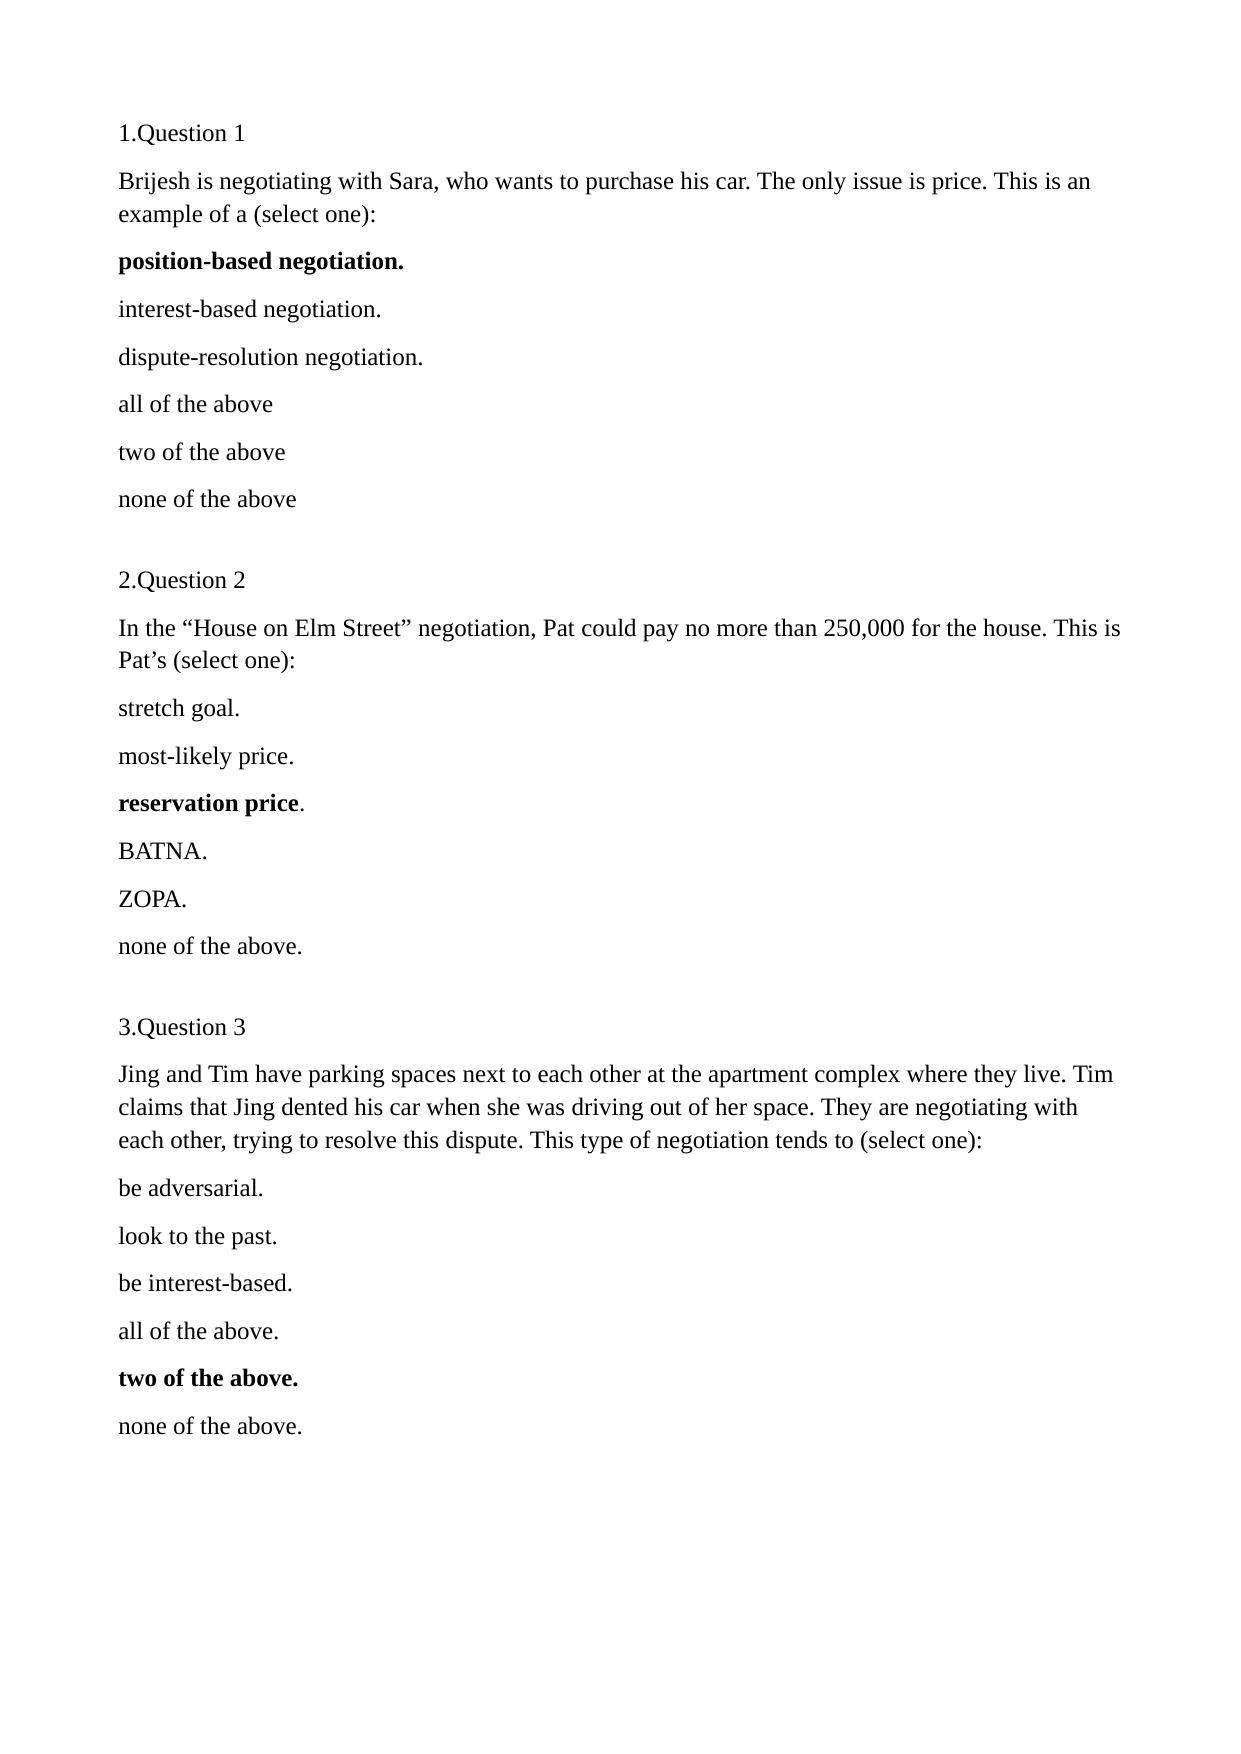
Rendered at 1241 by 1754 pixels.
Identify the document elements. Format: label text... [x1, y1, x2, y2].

text 3.Question 3 [118, 1012, 1122, 1041]
text two of the above [118, 437, 1122, 466]
text 1.Question 1 [118, 118, 1122, 147]
text all of the above. [118, 1316, 1122, 1345]
text position-based negotiation. [118, 246, 1122, 275]
text Brijesh is negotiating with Sara, who wants to purchase his car. The only issue is price. This is an example of a (select one): [118, 166, 1122, 227]
text all of the above [118, 389, 1122, 418]
text Jing and Tim have parking spaces next to each other at the apartment complex where they live. Tim claims that Jing dented his car when she was driving out of her space. They are negotiating with each other, trying to resolve this dispute. This type of negotiation tends to (select one): [118, 1059, 1122, 1154]
text BATNA. [118, 836, 1122, 865]
text look to the past. [118, 1221, 1122, 1249]
text ZOPA. [118, 884, 1122, 912]
text none of the above. [118, 931, 1122, 960]
text be interest-based. [118, 1268, 1122, 1297]
text none of the above [118, 484, 1122, 513]
text be adversarial. [118, 1173, 1122, 1202]
text In the “House on Elm Street” negotiation, Pat could pay no more than 250,000 for the house. This is Pat’s (select one): [118, 613, 1122, 674]
text stretch goal. [118, 693, 1122, 722]
text 2.Question 2 [118, 565, 1122, 594]
text none of the above. [118, 1411, 1122, 1440]
text two of the above. [118, 1363, 1122, 1392]
text reservation price. [118, 788, 1122, 817]
text dispute-resolution negotiation. [118, 342, 1122, 370]
text interest-based negotiation. [118, 294, 1122, 323]
text most-likely price. [118, 741, 1122, 769]
